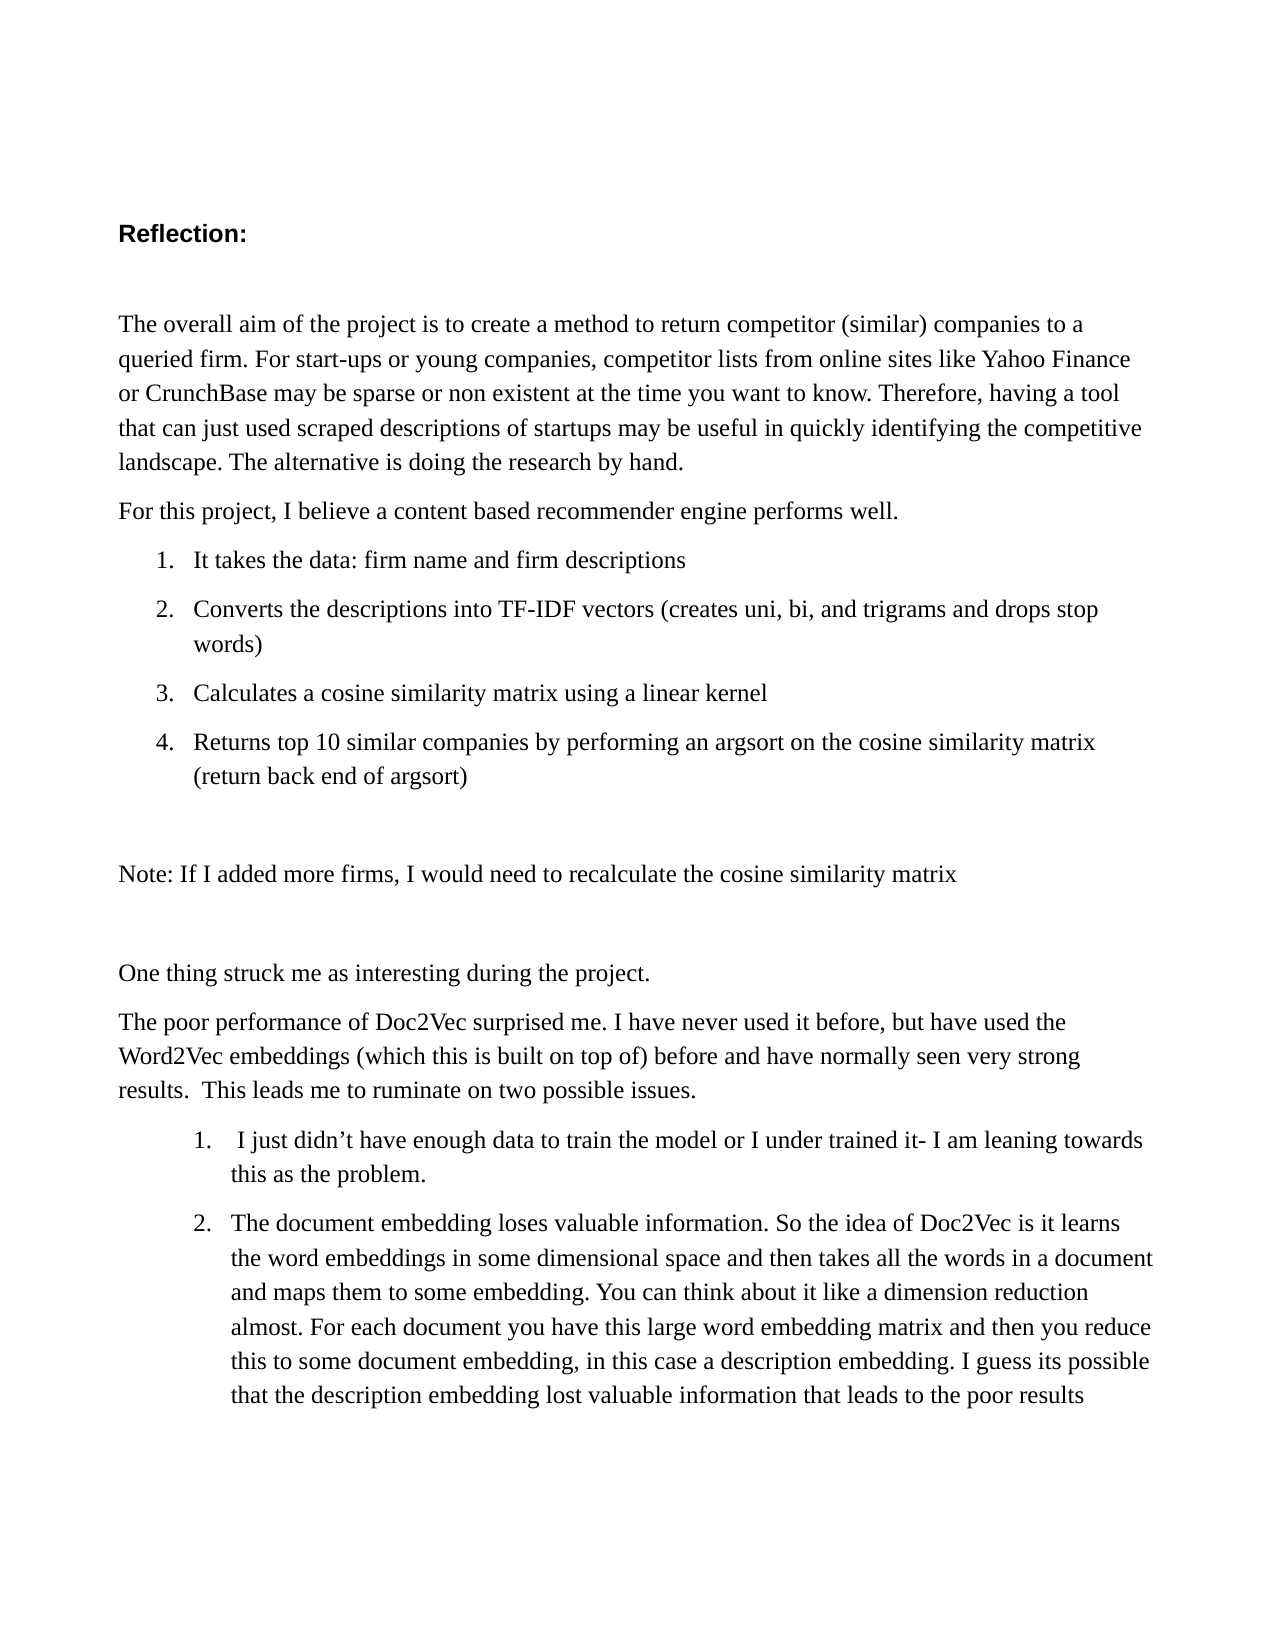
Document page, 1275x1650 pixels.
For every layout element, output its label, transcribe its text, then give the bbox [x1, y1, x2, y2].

list I just didn’t have enough data to train the model or I under trained it- I am leaning towards this as the problem. [193, 1125, 1157, 1188]
text One thing struck me as interesting during the project. [118, 958, 1157, 986]
text For this project, I believe a content based recommender engine performs well. [118, 496, 1157, 525]
list It takes the data: firm name and firm descriptions [156, 545, 1157, 574]
text Note: If I added more firms, I would need to recalculate the cosine similarity matrix [118, 859, 1157, 888]
list Calculates a cosine similarity matrix using a linear kernel [156, 678, 1157, 707]
text The overall aim of the project is to create a method to return competitor (similar) companies to a queried firm. For start-ups or young companies, competitor lists from online sites like Yahoo Finance or CrunchBase may be sparse or non existent at the time you want to know. Therefore, having a tool that can just used scraped descriptions of startups may be useful in quickly identifying the competitive landscape. The alternative is doing the research by hand. [118, 309, 1157, 476]
subtitle Reflection: [118, 219, 1157, 248]
list Converts the descriptions into TF-IDF vectors (creates uni, bi, and trigrams and drops stop words) [156, 594, 1157, 657]
list The document embedding loses valuable information. So the idea of Doc2Vec is it learns the word embeddings in some dimensional space and then takes all the words in a document and maps them to some embedding. You can think about it like a dimension reduction almost. For each document you have this large word embedding matrix and then you reduce this to some document embedding, in this case a description embedding. I guess its possible that the description embedding lost valuable information that leads to the poor results [193, 1208, 1157, 1409]
text The poor performance of Doc2Vec surprised me. I have never used it before, but have used the Word2Vec embeddings (which this is built on top of) before and have normally seen very strong results. This leads me to ruminate on two possible issues. [118, 1007, 1157, 1104]
list Returns top 10 similar companies by performing an argsort on the cosine similarity matrix (return back end of argsort) [156, 727, 1157, 790]
